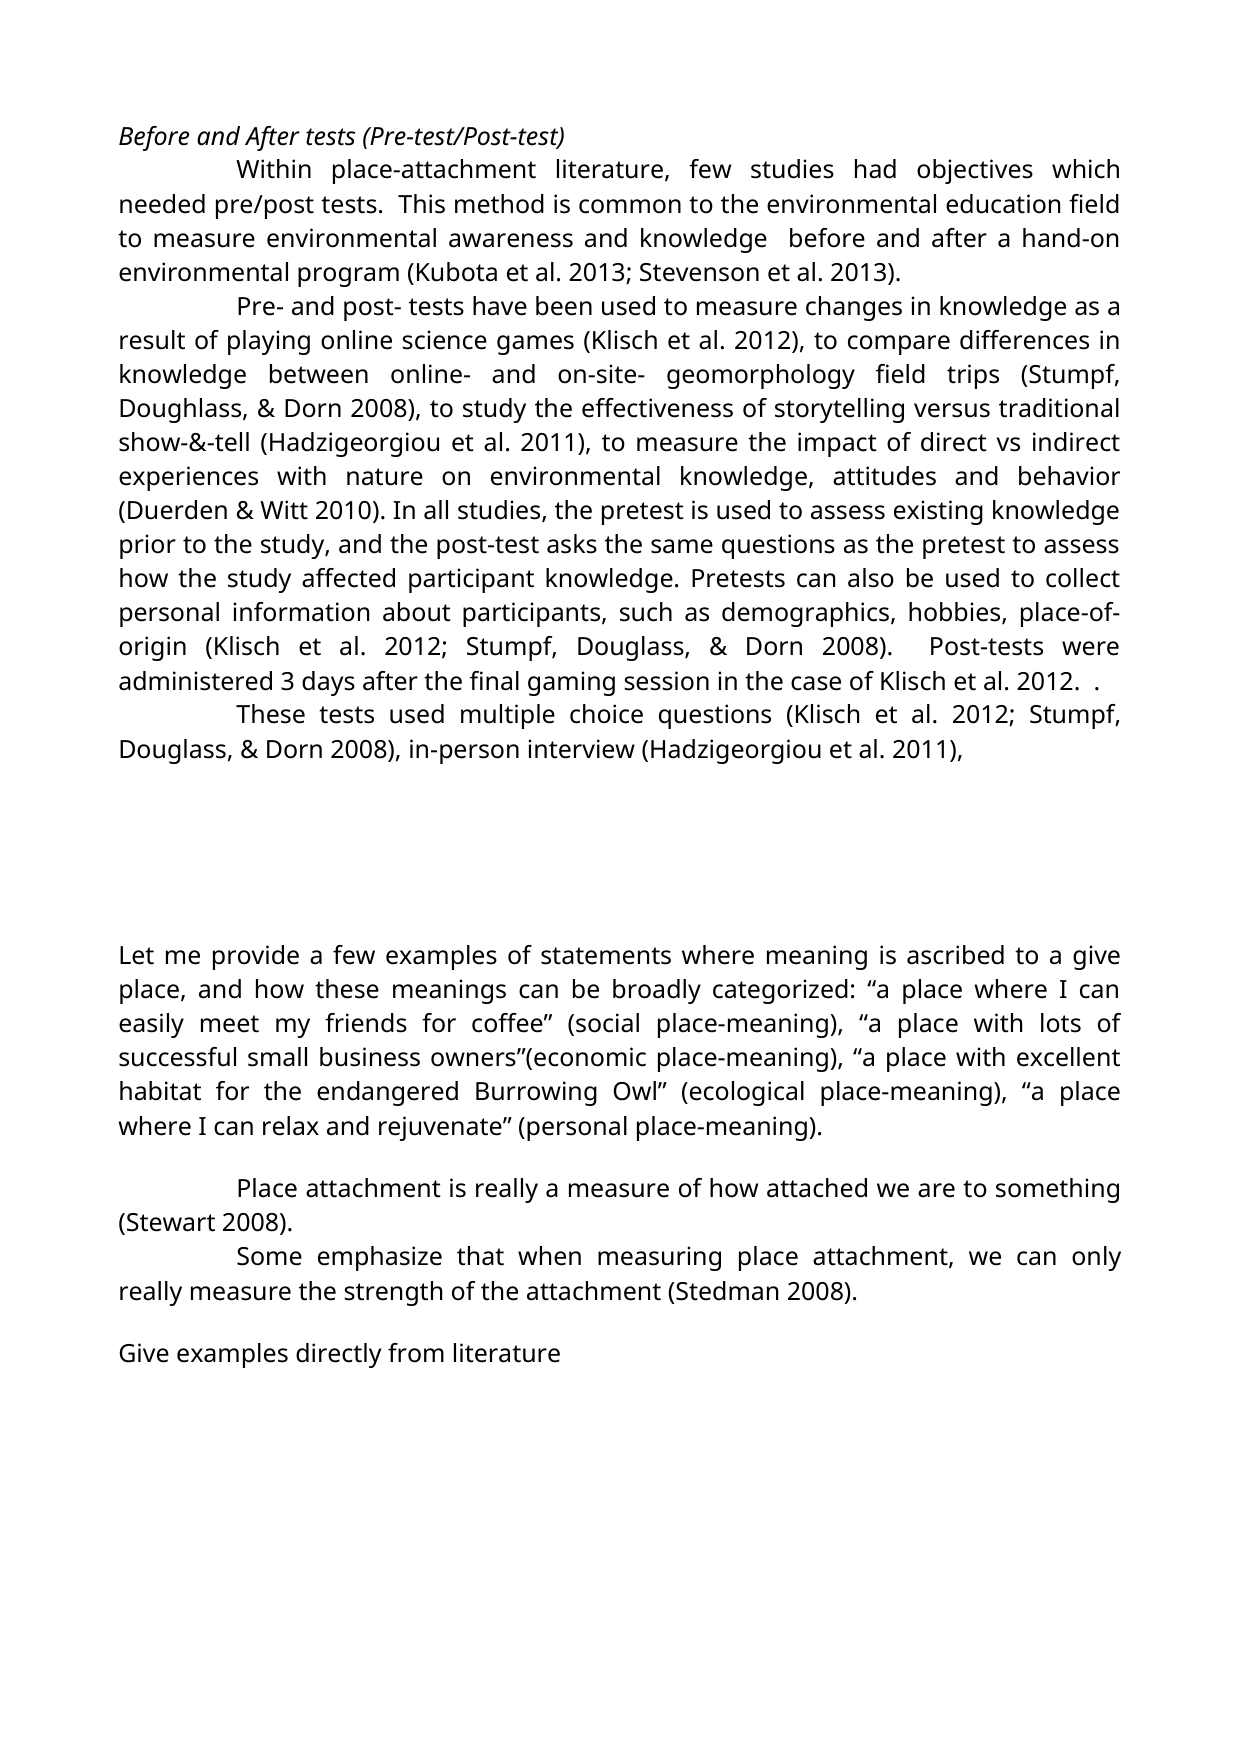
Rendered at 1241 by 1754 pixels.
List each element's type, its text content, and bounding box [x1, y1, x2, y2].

text These tests used multiple choice questions (Klisch et al. 2012; Stumpf, Douglass, & Dorn 2008), in-person interview (Hadzigeorgiou et al. 2011), [118, 697, 1122, 765]
text Before and After tests (Pre-test/Post-test) [118, 118, 1122, 152]
text Give examples directly from literature [118, 1336, 1122, 1370]
text Place attachment is really a measure of how attached we are to something (Stewart 2008). [118, 1171, 1122, 1239]
text Let me provide a few examples of statements where meaning is ascribed to a give place, and how these meanings can be broadly categorized: “a place where I can easily meet my friends for coffee” (social place-meaning), “a place with lots of successful small business owners”(economic place-meaning), “a place with excellent habitat for the endangered Burrowing Owl” (ecological place-meaning), “a place where I can relax and rejuvenate” (personal place-meaning). [118, 938, 1122, 1142]
text Pre- and post- tests have been used to measure changes in knowledge as a result of playing online science games (Klisch et al. 2012), to compare differences in knowledge between online- and on-site- geomorphology field trips (Stumpf, Doughlass, & Dorn 2008), to study the effectiveness of storytelling versus traditional show-&-tell (Hadzigeorgiou et al. 2011), to measure the impact of direct vs indirect experiences with nature on environmental knowledge, attitudes and behavior (Duerden & Witt 2010). In all studies, the pretest is used to assess existing knowledge prior to the study, and the post-test asks the same questions as the pretest to assess how the study affected participant knowledge. Pretests can also be used to collect personal information about participants, such as demographics, hobbies, place-of-origin (Klisch et al. 2012; Stumpf, Douglass, & Dorn 2008). Post-tests were administered 3 days after the final gaming session in the case of Klisch et al. 2012. . [118, 288, 1122, 697]
text Within place-attachment literature, few studies had objectives which needed pre/post tests. This method is common to the environmental education field to measure environmental awareness and knowledge before and after a hand-on environmental program (Kubota et al. 2013; Stevenson et al. 2013). [118, 152, 1122, 288]
text Some emphasize that when measuring place attachment, we can only really measure the strength of the attachment (Stedman 2008). [118, 1239, 1122, 1307]
